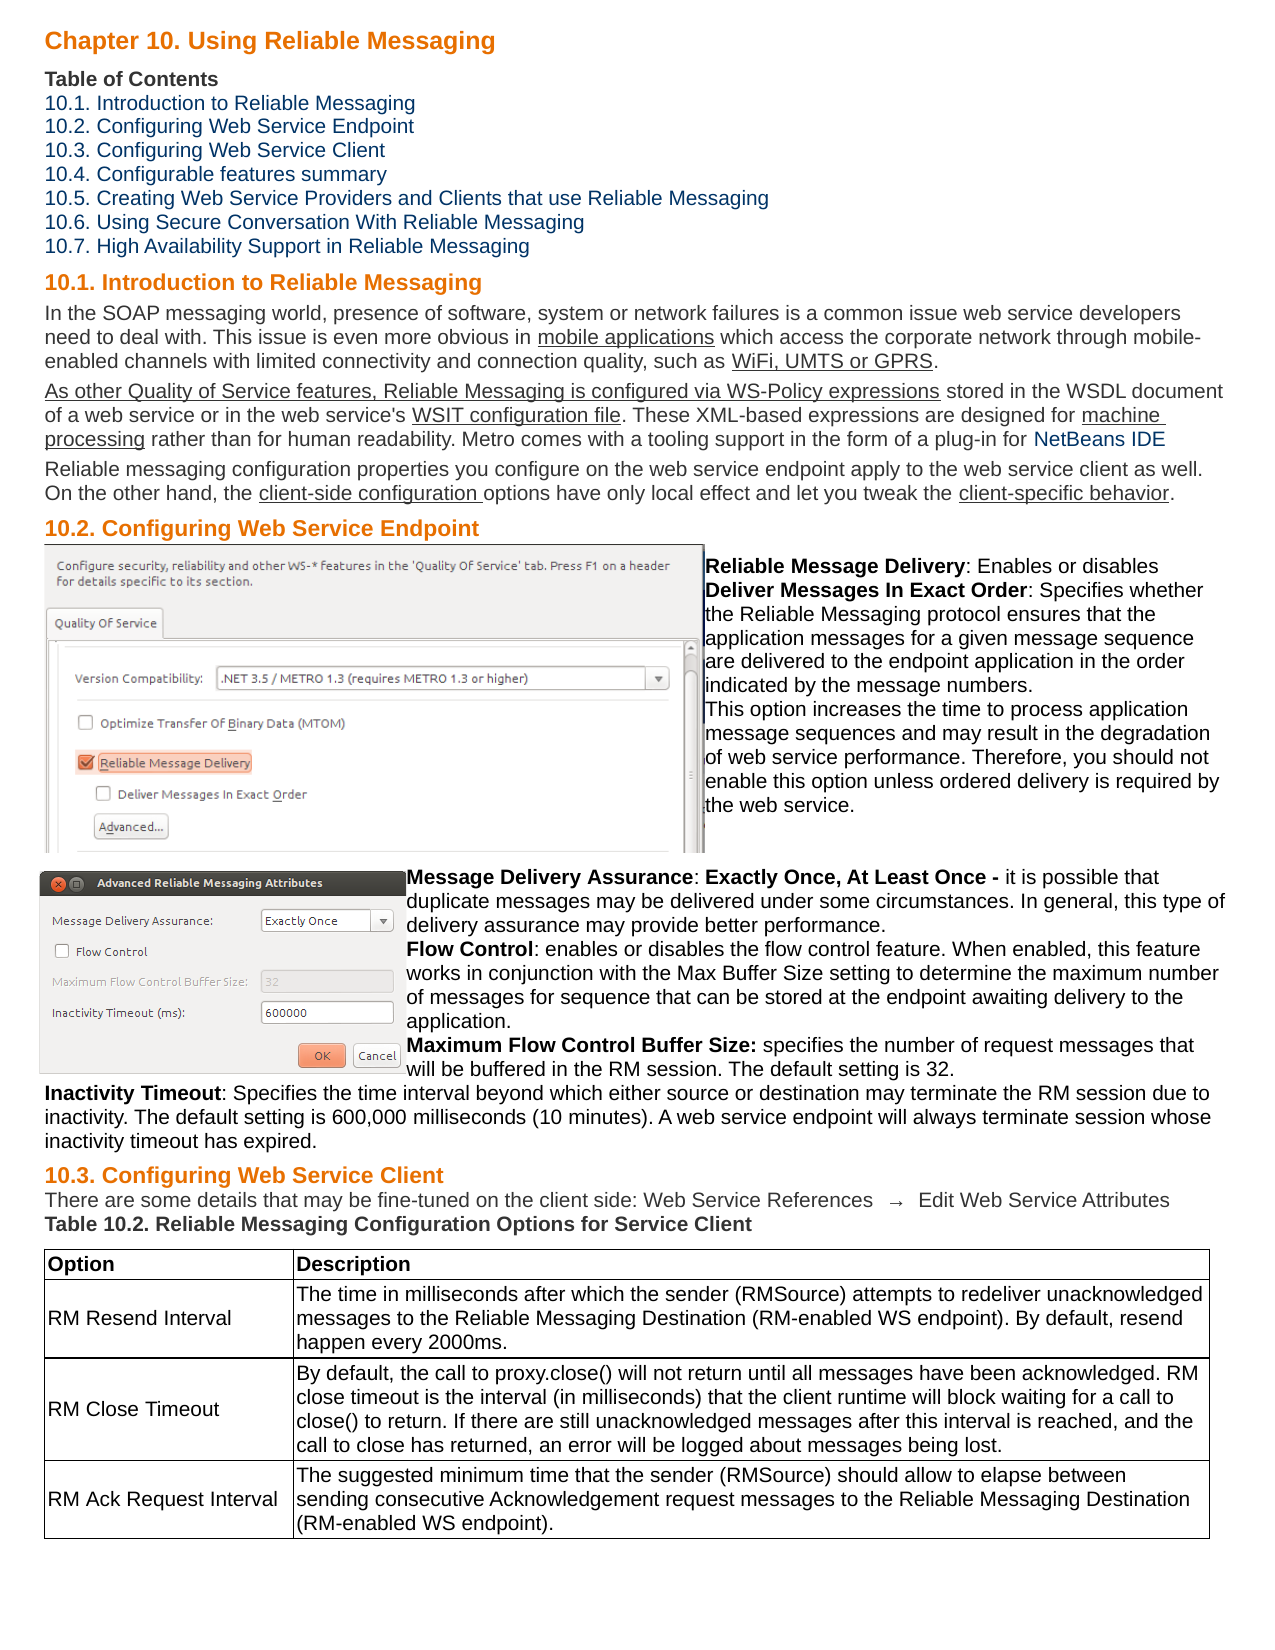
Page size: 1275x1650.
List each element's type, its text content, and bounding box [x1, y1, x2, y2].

subtitle 10.1. Introduction to Reliable Messaging [44, 90, 1227, 114]
table_cell The time in milliseconds after which the sender (RMSource) attempts to redeliver unacknowledged messages to the Reliable Messaging Destination (RM-enabled WS endpoint). By default, resend happen every 2000ms. [294, 1280, 1209, 1357]
table_cell The suggested minimum time that the sender (RMSource) should allow to elapse between sending consecutive Acknowledgement request messages to the Reliable Messaging Destination (RM-enabled WS endpoint). [294, 1461, 1209, 1538]
text In the SOAP messaging world, presence of software, system or network failures is a common issue web service developers need to deal with. This issue is even more obvious in mobile applications which access the corporate network through mobile-enabled channels with limited connectivity and connection quality, such as WiFi, UMTS or GPRS. [44, 301, 1227, 373]
text This option increases the time to process application message sequences and may result in the degradation of web service performance. Therefore, you should not enable this option unless ordered delivery is required by the web service. [705, 697, 1227, 817]
subtitle 10.6. Using Secure Conversation With Reliable Messaging [44, 210, 1227, 234]
picture [39, 871, 407, 1074]
text Inactivity Timeout: Specifies the time interval beyond which either source or destination may terminate the RM session due to inactivity. The default setting is 600,000 milliseconds (10 minutes). A web service endpoint will always terminate session whose inactivity timeout has expired. [44, 1081, 1227, 1152]
text Reliable Message Delivery: Enables or disables [705, 553, 1227, 577]
text Flow Control: enables or disables the flow control feature. When enabled, this feature works in conjunction with the Max Buffer Size setting to determine the maximum number of messages for sequence that can be stored at the endpoint awaiting delivery to the application. [407, 937, 1227, 1033]
table_cell By default, the call to proxy.close() will not return until all messages have been acknowledged. RM close timeout is the interval (in milliseconds) that the client runtime will block waiting for a call to close() to return. If there are still unacknowledged messages after this interval is reached, and the call to close has returned, an error will be logged about messages being lost. [294, 1359, 1209, 1459]
table_header Description [294, 1250, 1209, 1279]
text 10.3. Configuring Web Service Client [44, 1152, 1227, 1188]
text Deliver Messages In Exact Order: Specifies whether the Reliable Messaging protocol ensures that the application messages for a given message sequence are delivered to the endpoint application in the order indicated by the message numbers. [705, 577, 1227, 697]
subtitle 10.1. Introduction to Reliable Messaging [44, 268, 1227, 295]
table_header Option [45, 1250, 293, 1279]
subtitle 10.4. Configurable features summary [44, 162, 1227, 186]
table_cell RM Resend Interval [45, 1280, 293, 1357]
text As other Quality of Service features, Reliable Messaging is configured via WS-Policy expressions stored in the WSDL document of a web service or in the web service's WSIT configuration file. These XML-based expressions are designed for machine processing rather than for human readability. Metro comes with a tooling support in the form of a plug-in for NetBeans IDE [44, 379, 1227, 451]
subtitle Chapter 10. Using Reliable Messaging [44, 26, 1227, 54]
text Reliable messaging configuration properties you configure on the web service endpoint apply to the web service client as well. On the other hand, the client-side configuration options have only local effect and let you tweak the client-specific behavior. [44, 457, 1227, 505]
table_cell RM Close Timeout [45, 1359, 293, 1459]
text Table 10.2. Reliable Messaging Configuration Options for Service Client [44, 1212, 1227, 1236]
text Table of Contents [44, 66, 1227, 90]
subtitle 10.3. Configuring Web Service Client [44, 138, 1227, 162]
subtitle 10.5. Creating Web Service Providers and Clients that use Reliable Messaging [44, 186, 1227, 210]
text Message Delivery Assurance: Exactly Once, At Least Once - it is possible that duplicate messages may be delivered under some circumstances. In general, this type of delivery assurance may provide better performance. [44, 865, 1227, 937]
text Maximum Flow Control Buffer Size: specifies the number of request messages that will be buffered in the RM session. The default setting is 32. [44, 1033, 1227, 1081]
text There are some details that may be fine-tuned on the client side: Web Service References → Edit Web Service Attributes [44, 1188, 1227, 1212]
subtitle 10.2. Configuring Web Service Endpoint [44, 114, 1227, 138]
subtitle 10.2. Configuring Web Service Endpoint [44, 515, 1227, 542]
picture [44, 544, 705, 853]
table_cell RM Ack Request Interval [45, 1461, 293, 1538]
subtitle 10.7. High Availability Support in Reliable Messaging [44, 234, 1227, 258]
